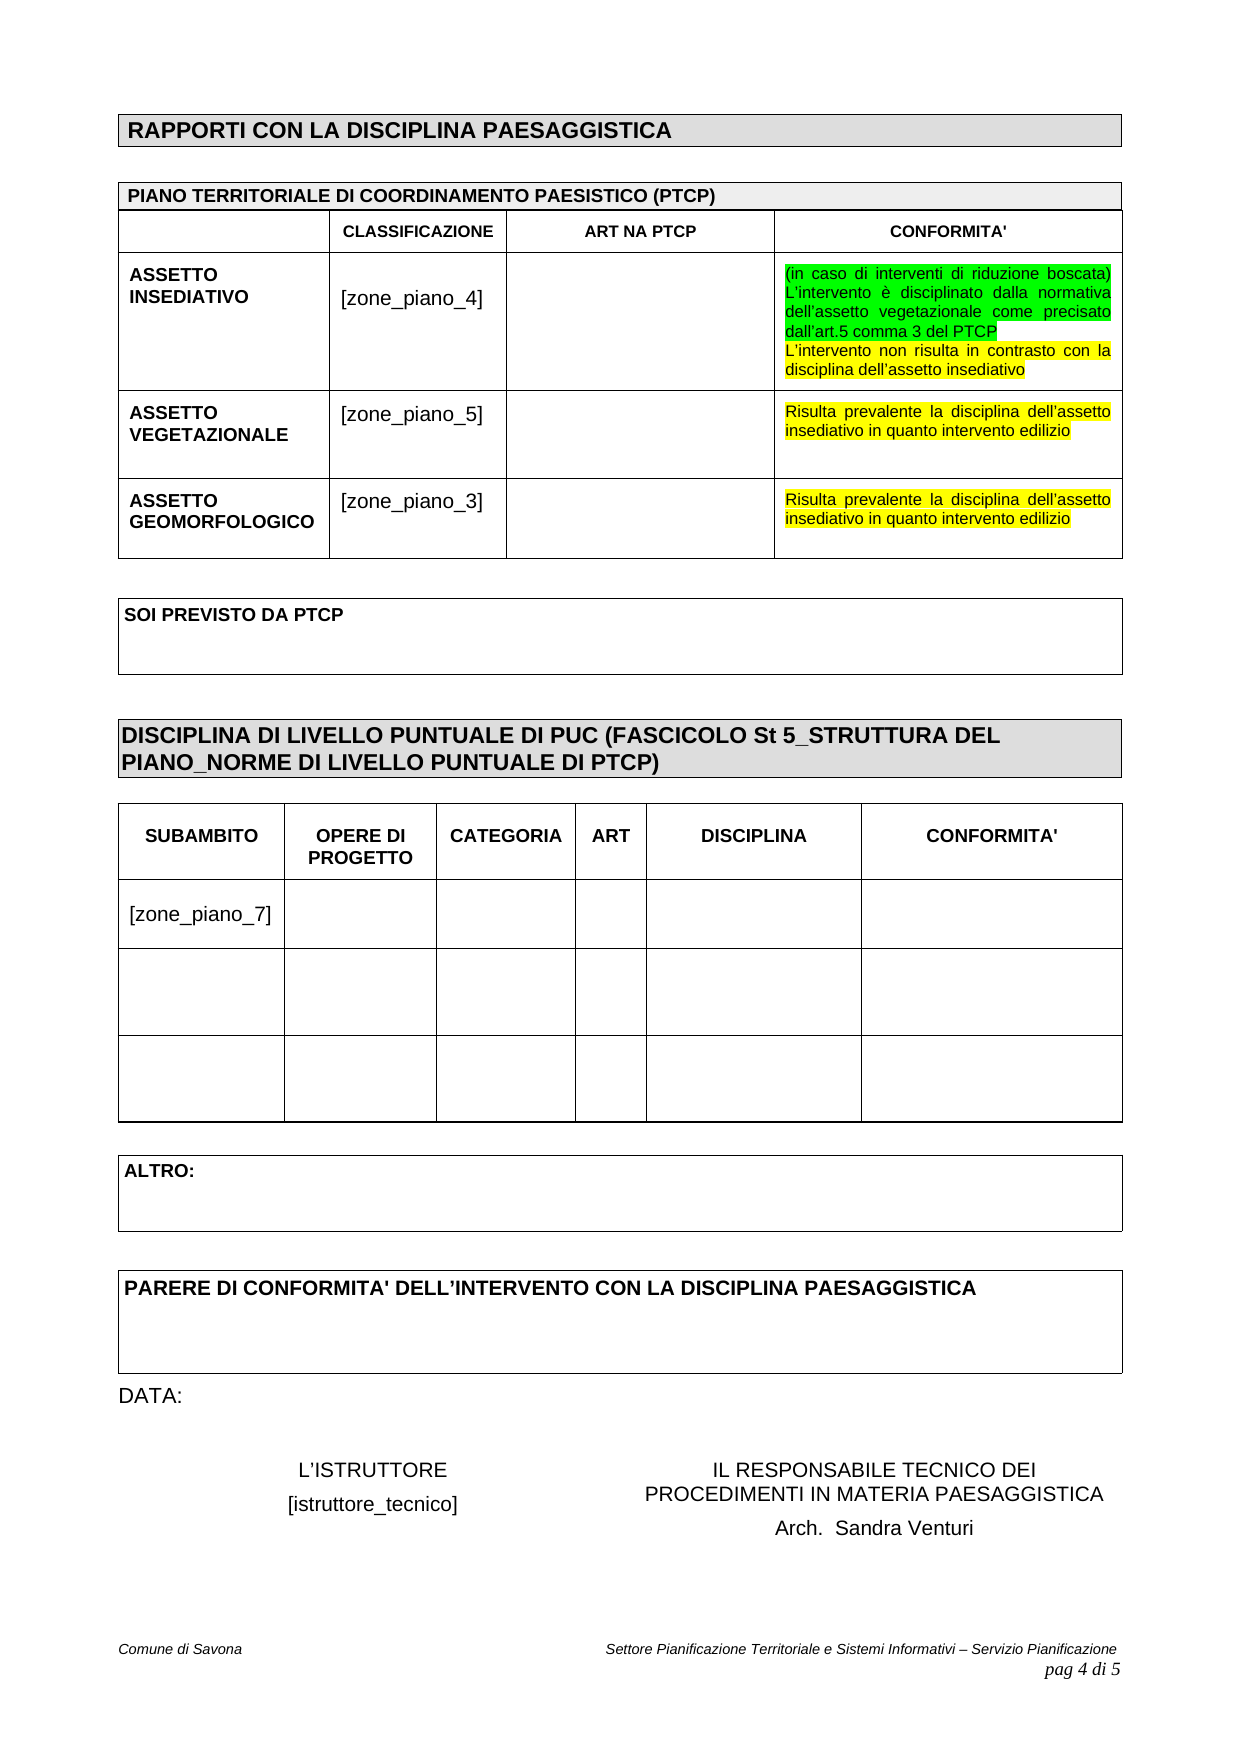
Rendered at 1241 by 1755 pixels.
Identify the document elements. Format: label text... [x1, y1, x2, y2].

table_cell [647, 880, 861, 948]
table_cell [647, 949, 861, 1034]
table_header PARERE DI CONFORMITA' DELL’INTERVENTO CON LA DISCIPLINA PAESAGGISTICA [119, 1271, 1122, 1373]
table_cell [576, 880, 646, 948]
table_cell [zone_piano_7] [119, 880, 284, 948]
table_cell [285, 880, 436, 948]
table_header L’ISTRUTTORE [istruttore_tecnico] [118, 1448, 627, 1574]
text PIANO TERRITORIALE DI COORDINAMENTO PAESISTICO (PTCP) [119, 183, 1121, 209]
table_cell [437, 949, 575, 1034]
text DISCIPLINA DI LIVELLO PUNTUALE DI PUC (FASCICOLO St 5_STRUTTURA DEL PIANO_NORME DI LIVELLO PUNTUALE DI PTCP) [119, 720, 1121, 777]
table_cell [507, 479, 774, 558]
table_cell [862, 949, 1122, 1034]
table_header CONFORMITA' [775, 211, 1122, 252]
table_cell [576, 1036, 646, 1121]
table_cell [576, 949, 646, 1034]
table_header [119, 211, 329, 252]
table_header SUBAMBITO [119, 804, 284, 879]
table_cell [437, 880, 575, 948]
table_cell [862, 880, 1122, 948]
table_header ALTRO: [119, 1156, 1122, 1231]
table_header ART [576, 804, 646, 879]
table_cell [437, 1036, 575, 1121]
table_cell [285, 1036, 436, 1121]
table_cell [647, 1036, 861, 1121]
table_header SOI PREVISTO DA PTCP [119, 599, 1122, 674]
table_cell [862, 1036, 1122, 1121]
table_cell ASSETTO VEGETAZIONALE [119, 391, 329, 477]
table_header DISCIPLINA [647, 804, 861, 879]
table_cell ASSETTO GEOMORFOLOGICO [119, 479, 329, 558]
table_cell [119, 949, 284, 1034]
table_cell [507, 253, 774, 390]
table_cell [zone_piano_3] [330, 479, 506, 558]
table_cell [507, 391, 774, 477]
table_header CLASSIFICAZIONE [330, 211, 506, 252]
table_cell (in caso di interventi di riduzione boscata) L’intervento è disciplinato dalla normativa dell’assetto vegetazionale come precisato dall’art.5 comma 3 del PTCP L’intervento non risulta in contrasto con la disciplina dell’assetto insediativo [775, 253, 1122, 390]
table_header IL RESPONSABILE TECNICO DEI PROCEDIMENTI IN MATERIA PAESAGGISTICA Arch. Sandra Venturi [628, 1448, 1121, 1574]
table_cell [zone_piano_5] [330, 391, 506, 477]
table_cell [119, 1036, 284, 1121]
text RAPPORTI CON LA DISCIPLINA PAESAGGISTICA [119, 115, 1121, 146]
table_cell ASSETTO INSEDIATIVO [119, 253, 329, 390]
table_cell Risulta prevalente la disciplina dell’assetto insediativo in quanto intervento edilizio [775, 391, 1122, 477]
table_header ART NA PTCP [507, 211, 774, 252]
table_cell [zone_piano_4] [330, 253, 506, 390]
table_cell Risulta prevalente la disciplina dell’assetto insediativo in quanto intervento edilizio [775, 479, 1122, 558]
table_cell [285, 949, 436, 1034]
text DATA: [118, 1383, 1122, 1408]
table_header CONFORMITA' [862, 804, 1122, 879]
table_header CATEGORIA [437, 804, 575, 879]
table_header OPERE DI PROGETTO [285, 804, 436, 879]
